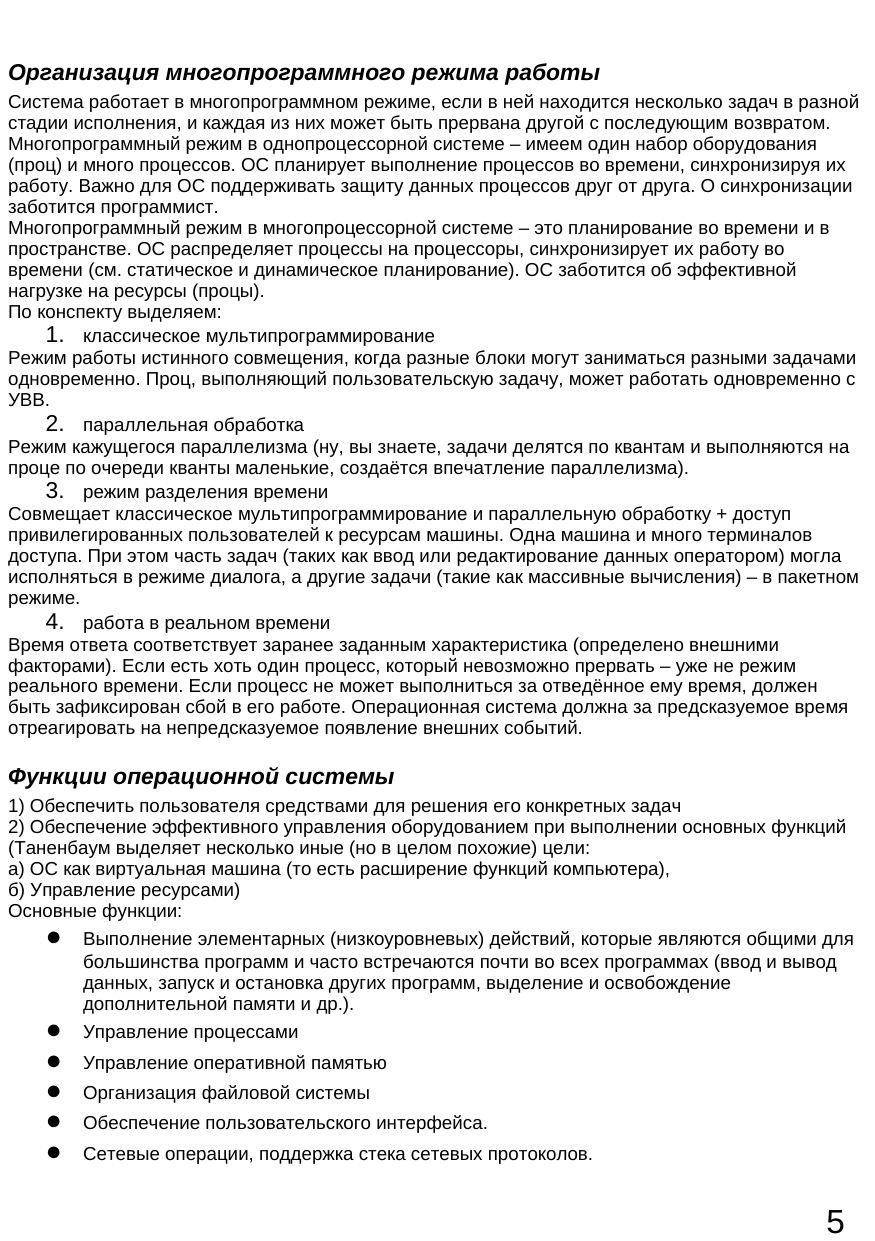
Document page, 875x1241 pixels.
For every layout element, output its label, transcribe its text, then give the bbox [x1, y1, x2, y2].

list Выполнение элементарных (низкоуровневых) действий, которые являются общими для большинства программ и часто встречаются почти во всех программах (ввод и вывод данных, запуск и остановка других программ, выделение и освобождение дополнительной памяти и др.). [45, 921, 861, 1014]
list работа в реальном времени [45, 608, 861, 634]
text а) ОС как виртуальная машина (то есть расширение функций компьютера), [8, 858, 861, 879]
subtitle Функции операционной системы [8, 764, 861, 789]
list Управление процессами [45, 1014, 861, 1045]
text Режим кажущегося параллелизма (ну, вы знаете, задачи делятся по квантам и выполняются на проце по очереди кванты маленькие, создаётся впечатление параллелизма). [8, 436, 861, 478]
list Управление оперативной памятью [45, 1045, 861, 1075]
text Режим работы истинного совмещения, когда разные блоки могут заниматься разными задачами одновременно. Проц, выполняющий пользовательскую задачу, может работать одновременно с УВВ. [8, 348, 861, 411]
text Многопрограммный режим в многопроцессорной системе – это планирование во времени и в пространстве. ОС распределяет процессы на процессоры, синхронизирует их работу во времени (см. статическое и динамическое планирование). ОС заботится об эффективной нагрузке на ресурсы (процы). [8, 217, 861, 301]
list классическое мультипрограммирование [45, 322, 861, 348]
text б) Управление ресурсами) [8, 879, 861, 900]
list Обеспечение пользовательского интерфейса. [45, 1105, 861, 1136]
list параллельная обработка [45, 411, 861, 436]
text 1) Обеспечить пользователя средствами для решения его конкретных задач [8, 796, 861, 817]
text Совмещает классическое мультипрограммирование и параллельную обработку + доступ привилегированных пользователей к ресурсам машины. Одна машина и много терминалов доступа. При этом часть задач (таких как ввод или редактирование данных оператором) могла исполняться в режиме диалога, а другие задачи (такие как массивные вычисления) – в пакетном режиме. [8, 504, 861, 608]
text 2) Обеспечение эффективного управления оборудованием при выполнении основных функций [8, 817, 861, 837]
text (Таненбаум выделяет несколько иные (но в целом похожие) цели: [8, 837, 861, 858]
text Система работает в многопрограммном режиме, если в ней находится несколько задач в разной стадии исполнения, и каждая из них может быть прервана другой с последующим возвратом. [8, 92, 861, 134]
text Основные функции: [8, 900, 861, 921]
text Многопрограммный режим в однопроцессорной системе – имеем один набор оборудования (проц) и много процессов. ОС планирует выполнение процессов во времени, синхронизируя их работу. Важно для ОС поддерживать защиту данных процессов друг от друга. О синхронизации заботится программист. [8, 134, 861, 217]
text Время ответа соответствует заранее заданным характеристика (определено внешними факторами). Если есть хоть один процесс, который невозможно прервать – уже не режим реального времени. Если процесс не может выполниться за отведённое ему время, должен быть зафиксирован сбой в его работе. Операционная система должна за предсказуемое время отреагировать на непредсказуемое появление внешних событий. [8, 634, 861, 739]
list Организация файловой системы [45, 1075, 861, 1105]
list режим разделения времени [45, 478, 861, 504]
subtitle Организация многопрограммного режима работы [8, 60, 861, 86]
list Сетевые операции, поддержка стека сетевых протоколов. [45, 1136, 861, 1166]
text По конспекту выделяем: [8, 301, 861, 322]
